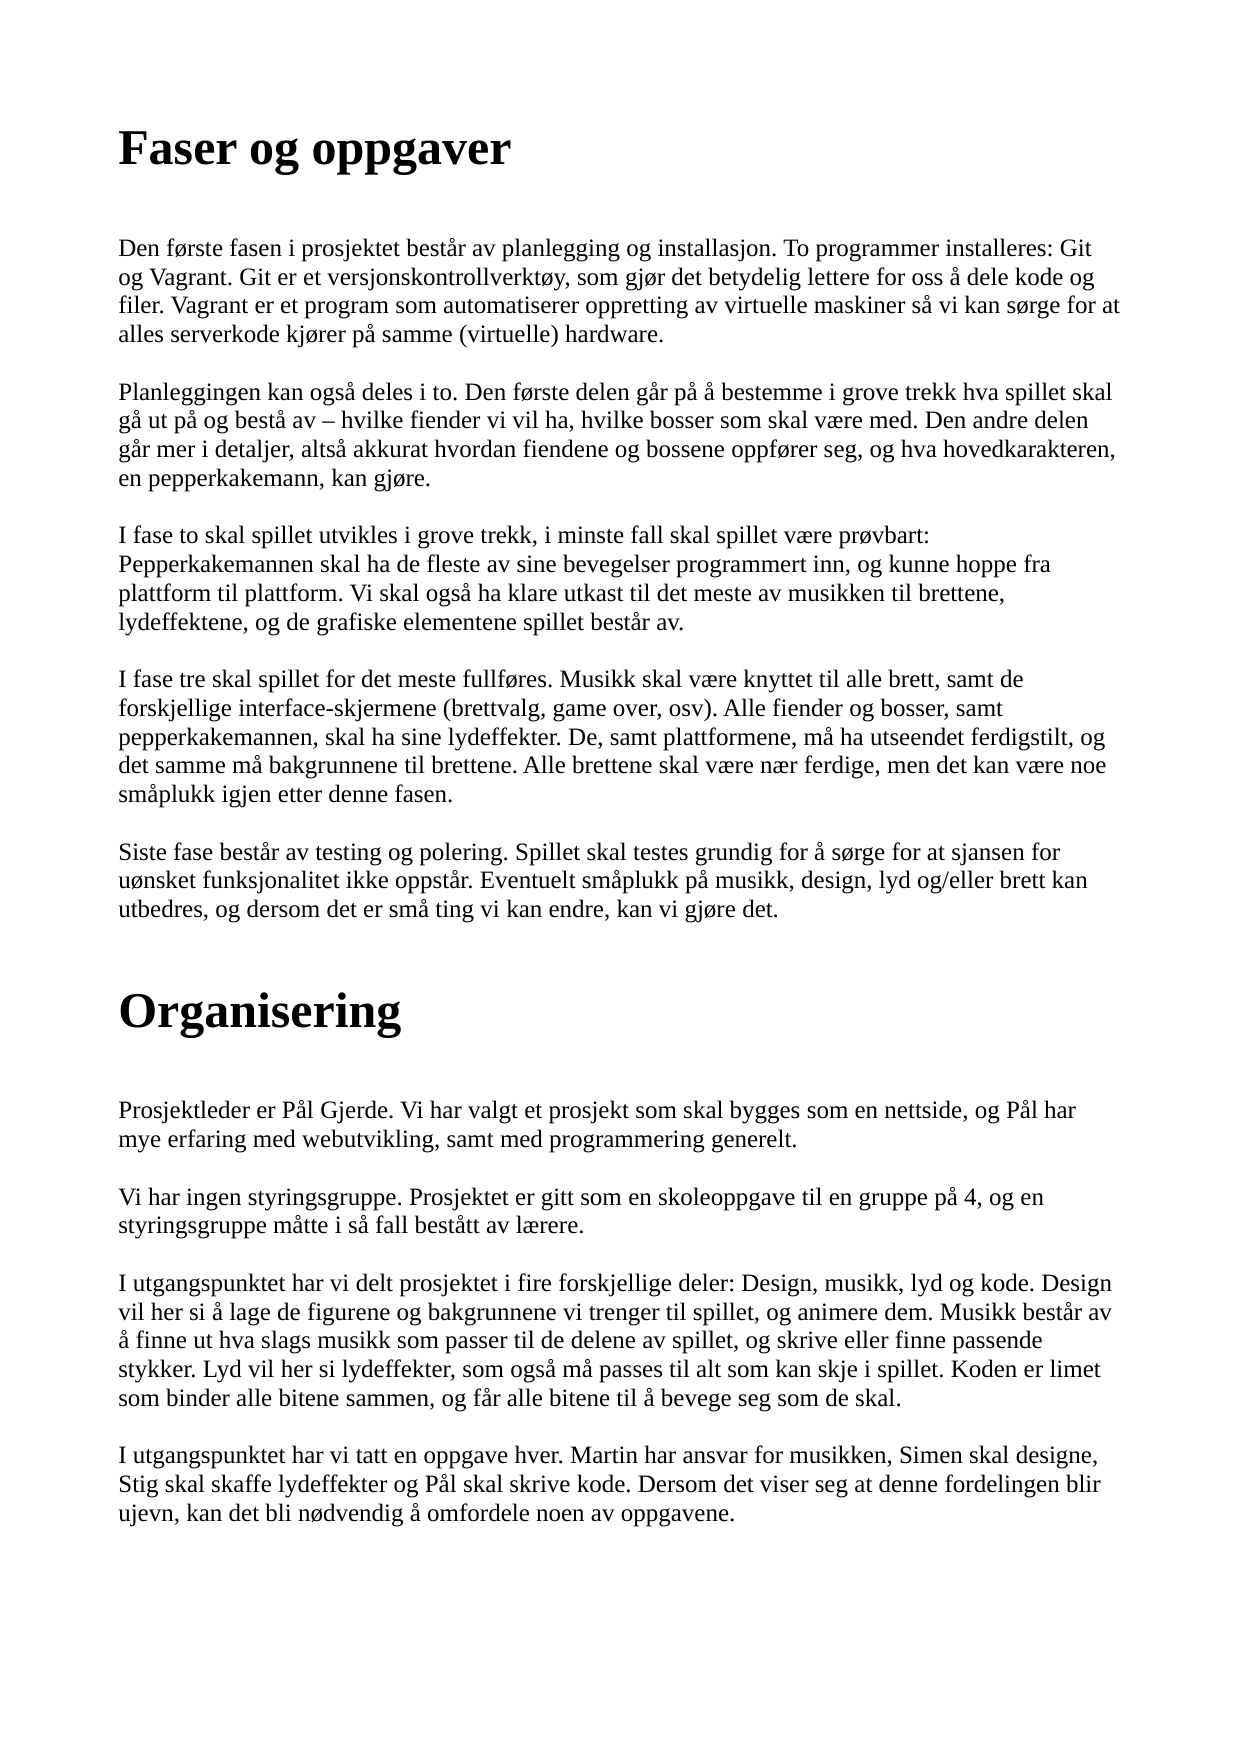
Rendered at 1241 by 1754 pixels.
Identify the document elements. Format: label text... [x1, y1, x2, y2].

text Prosjektleder er Pål Gjerde. Vi har valgt et prosjekt som skal bygges som en nettside, og Pål har mye erfaring med webutvikling, samt med programmering generelt. [118, 1096, 1122, 1153]
text I fase to skal spillet utvikles i grove trekk, i minste fall skal spillet være prøvbart: Pepperkakemannen skal ha de fleste av sine bevegelser programmert inn, og kunne hoppe fra plattform til plattform. Vi skal også ha klare utkast til det meste av musikken til brettene, lydeffektene, og de grafiske elementene spillet består av. [118, 521, 1122, 636]
text I utgangspunktet har vi tatt en oppgave hver. Martin har ansvar for musikken, Simen skal designe, Stig skal skaffe lydeffekter og Pål skal skrive kode. Dersom det viser seg at denne fordelingen blir ujevn, kan det bli nødvendig å omfordele noen av oppgavene. [118, 1441, 1122, 1527]
text Faser og oppgaver [118, 118, 1122, 176]
text I fase tre skal spillet for det meste fullføres. Musikk skal være knyttet til alle brett, samt de forskjellige interface-skjermene (brettvalg, game over, osv). Alle fiender og bosser, samt pepperkakemannen, skal ha sine lydeffekter. De, samt plattformene, må ha utseendet ferdigstilt, og det samme må bakgrunnene til brettene. Alle brettene skal være nær ferdige, men det kan være noe småplukk igjen etter denne fasen. [118, 664, 1122, 808]
text Planleggingen kan også deles i to. Den første delen går på å bestemme i grove trekk hva spillet skal gå ut på og bestå av – hvilke fiender vi vil ha, hvilke bosser som skal være med. Den andre delen går mer i detaljer, altså akkurat hvordan fiendene og bossene oppfører seg, og hva hovedkarakteren, en pepperkakemann, kan gjøre. [118, 377, 1122, 492]
text Vi har ingen styringsgruppe. Prosjektet er gitt som en skoleoppgave til en gruppe på 4, og en styringsgruppe måtte i så fall bestått av lærere. [118, 1182, 1122, 1239]
text I utgangspunktet har vi delt prosjektet i fire forskjellige deler: Design, musikk, lyd og kode. Design vil her si å lage de figurene og bakgrunnene vi trenger til spillet, og animere dem. Musikk består av å finne ut hva slags musikk som passer til de delene av spillet, og skrive eller finne passende stykker. Lyd vil her si lydeffekter, som også må passes til alt som kan skje i spillet. Koden er limet som binder alle bitene sammen, og får alle bitene til å bevege seg som de skal. [118, 1268, 1122, 1412]
text Den første fasen i prosjektet består av planlegging og installasjon. To programmer installeres: Git og Vagrant. Git er et versjonskontrollverktøy, som gjør det betydelig lettere for oss å dele kode og filer. Vagrant er et program som automatiserer oppretting av virtuelle maskiner så vi kan sørge for at alles serverkode kjører på samme (virtuelle) hardware. [118, 233, 1122, 348]
text Organisering [118, 981, 1122, 1038]
text Siste fase består av testing og polering. Spillet skal testes grundig for å sørge for at sjansen for uønsket funksjonalitet ikke oppstår. Eventuelt småplukk på musikk, design, lyd og/eller brett kan utbedres, og dersom det er små ting vi kan endre, kan vi gjøre det. [118, 837, 1122, 923]
